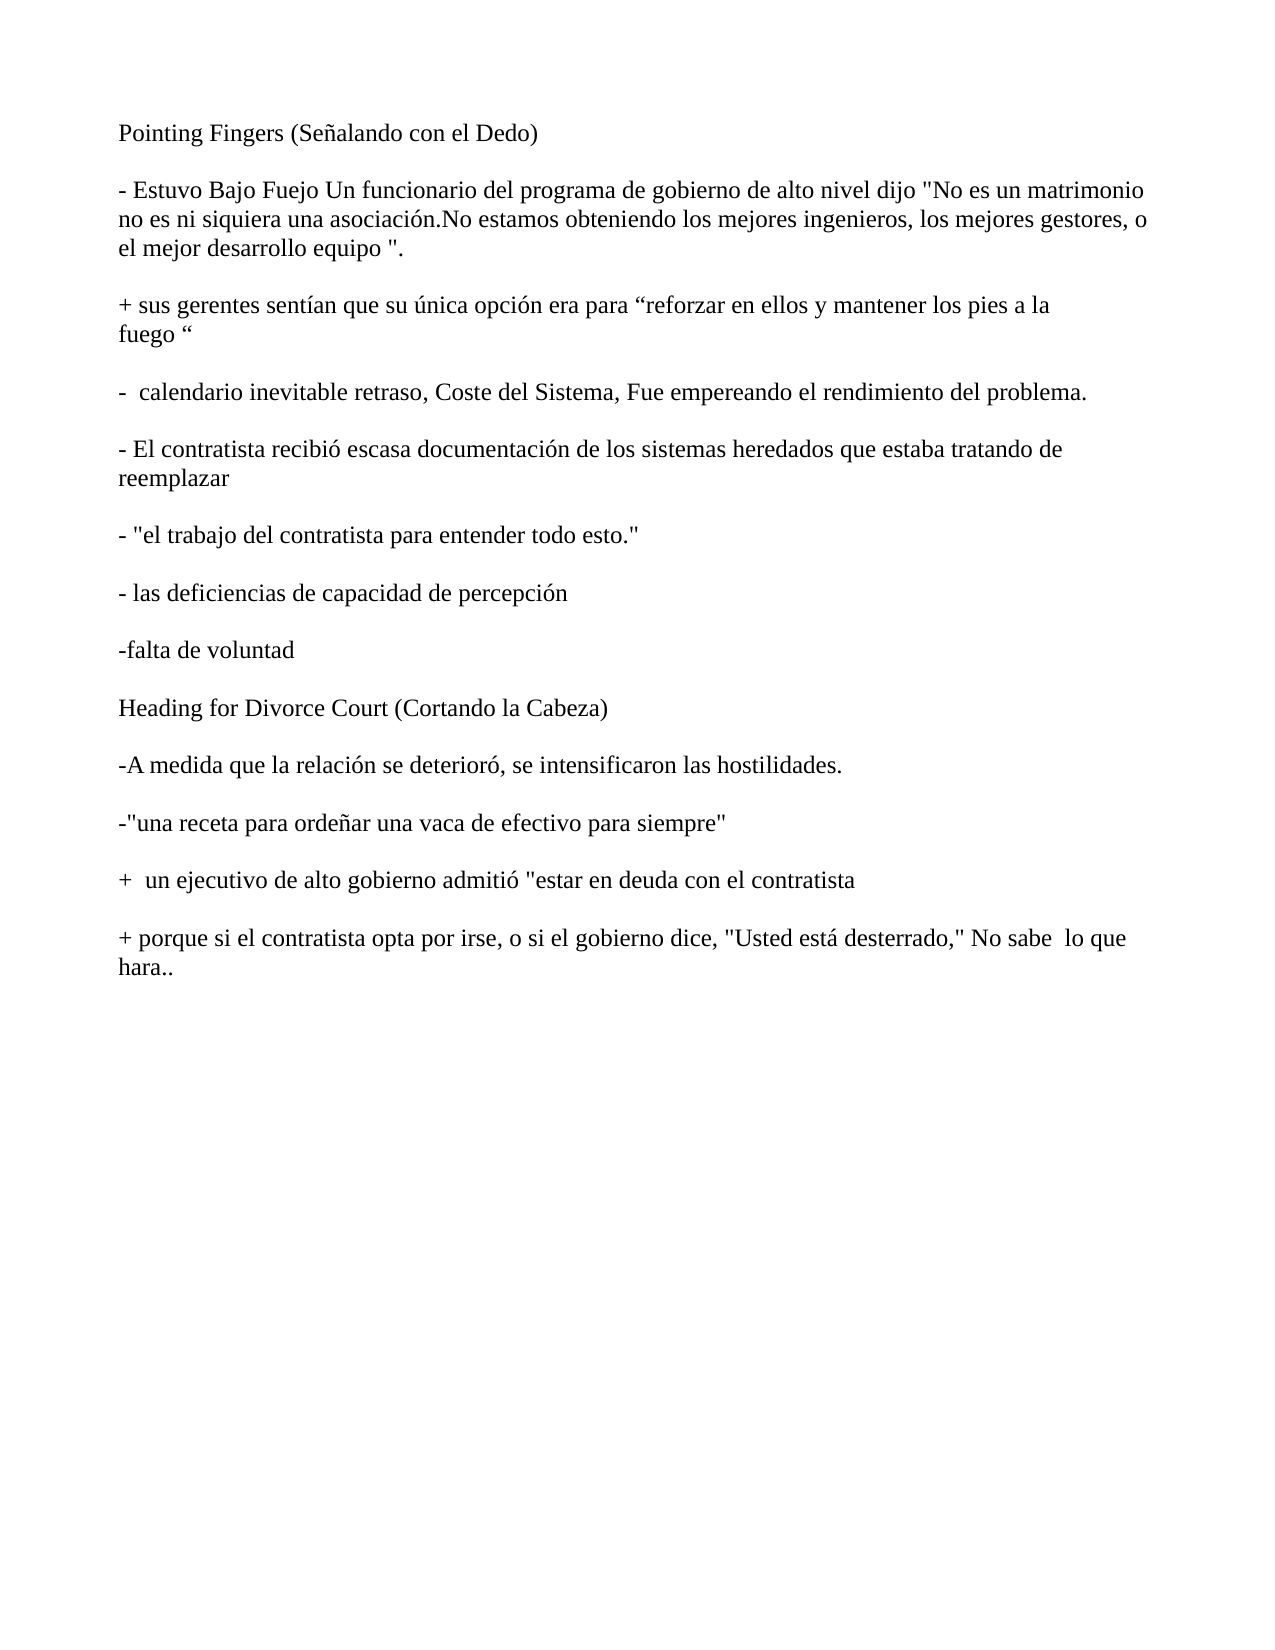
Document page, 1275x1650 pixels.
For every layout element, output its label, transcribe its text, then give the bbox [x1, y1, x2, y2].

text Heading for Divorce Court (Cortando la Cabeza) [118, 693, 1157, 722]
text + porque si el contratista opta por irse, o si el gobierno dice, "Usted está desterrado," No sabe lo que hara.. [118, 923, 1157, 981]
text fuego “ [118, 319, 1157, 348]
text + sus gerentes sentían que su única opción era para “reforzar en ellos y mantener los pies a la [118, 291, 1157, 319]
text - "el trabajo del contratista para entender todo esto." [118, 521, 1157, 549]
text - las deficiencias de capacidad de percepción [118, 578, 1157, 607]
text Pointing Fingers (Señalando con el Dedo) [118, 118, 1157, 147]
text - Estuvo Bajo Fuejo Un funcionario del programa de gobierno de alto nivel dijo "No es un matrimonio no es ni siquiera una asociación.No estamos obteniendo los mejores ingenieros, los mejores gestores, o el mejor desarrollo equipo ". [118, 176, 1157, 262]
text - calendario inevitable retraso, Coste del Sistema, Fue empereando el rendimiento del problema. [118, 377, 1157, 406]
text -"una receta para ordeñar una vaca de efectivo para siempre" [118, 808, 1157, 837]
text + un ejecutivo de alto gobierno admitió "estar en deuda con el contratista [118, 866, 1157, 894]
text -A medida que la relación se deterioró, se intensificaron las hostilidades. [118, 751, 1157, 779]
text -falta de voluntad [118, 636, 1157, 664]
text - El contratista recibió escasa documentación de los sistemas heredados que estaba tratando de reemplazar [118, 434, 1157, 492]
